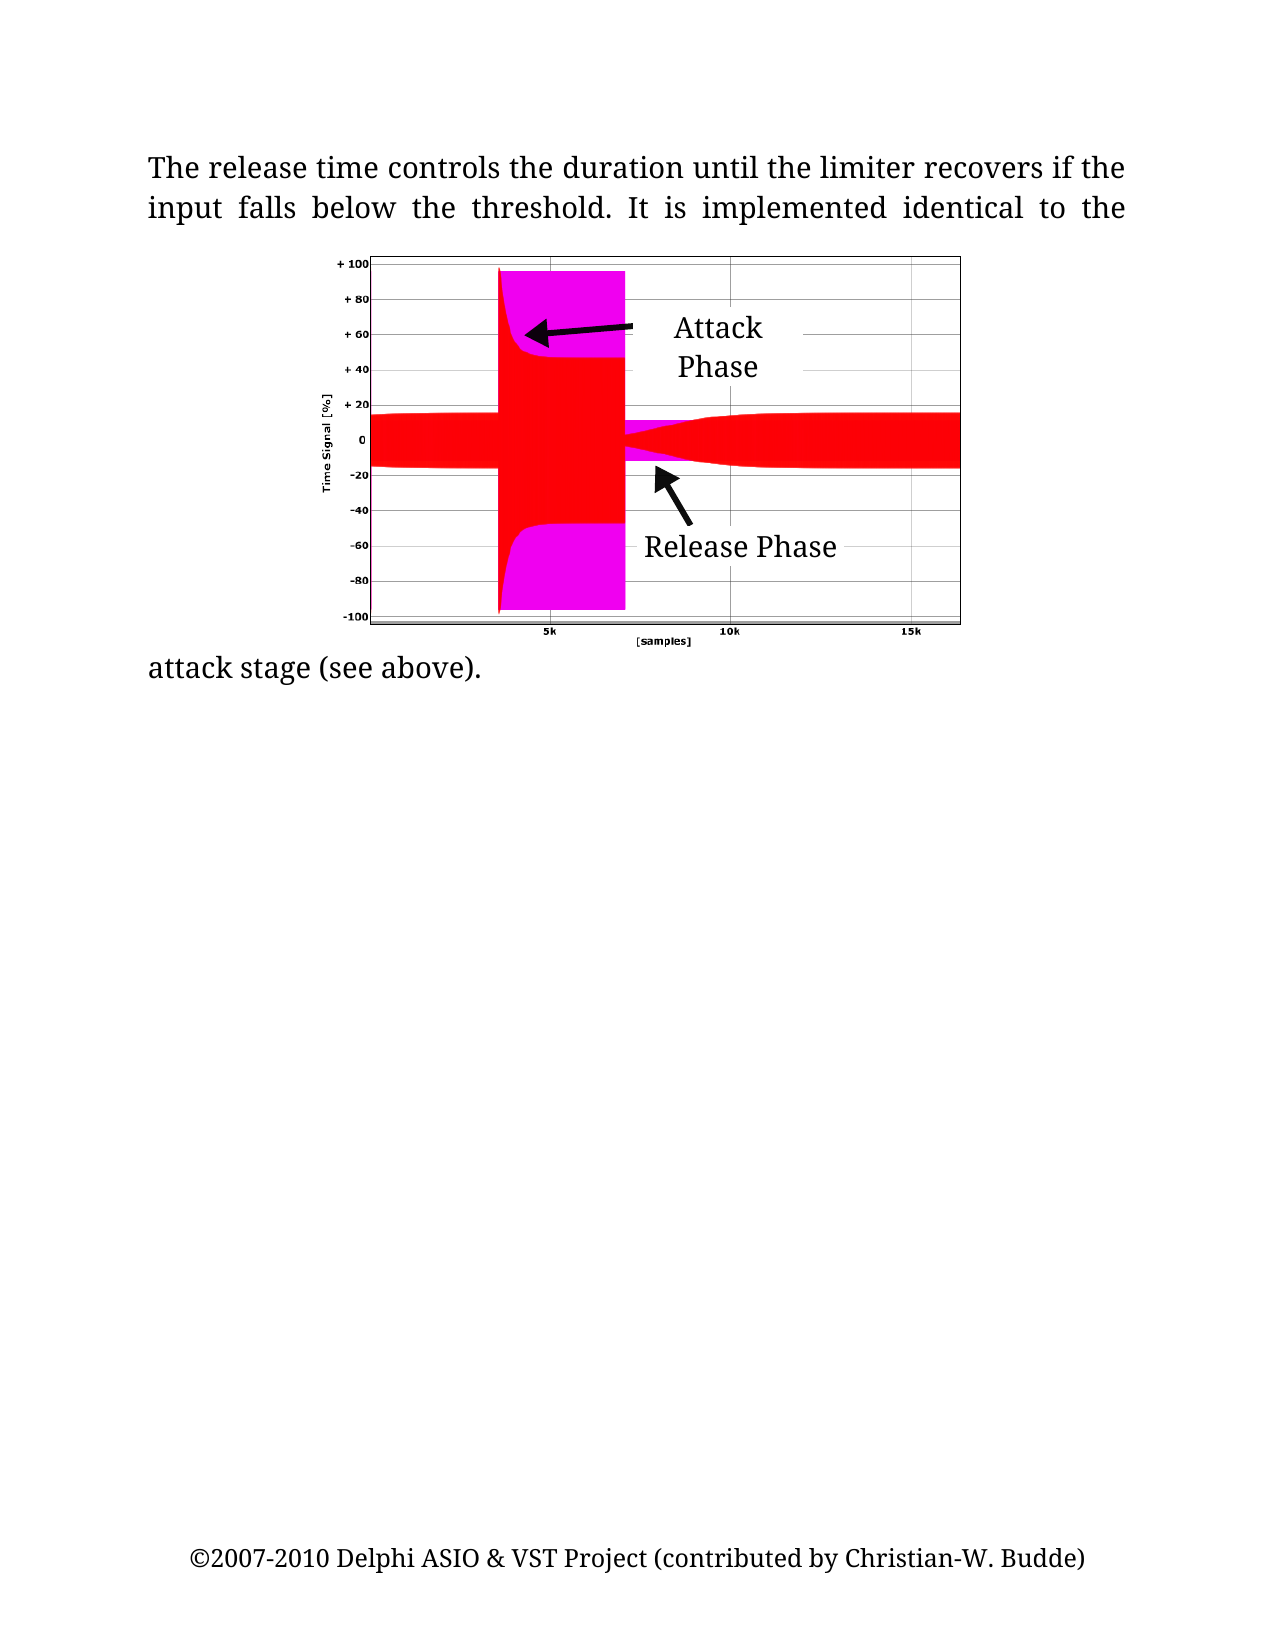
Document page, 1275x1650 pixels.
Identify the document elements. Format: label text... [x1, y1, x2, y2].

picture [319, 250, 966, 648]
text The release time controls the duration until the limiter recovers if the input falls below the threshold. It is implemented identical to the attack stage (see above). [148, 148, 1127, 687]
text Release Phase [637, 526, 844, 566]
text Attack Phase [633, 307, 803, 386]
